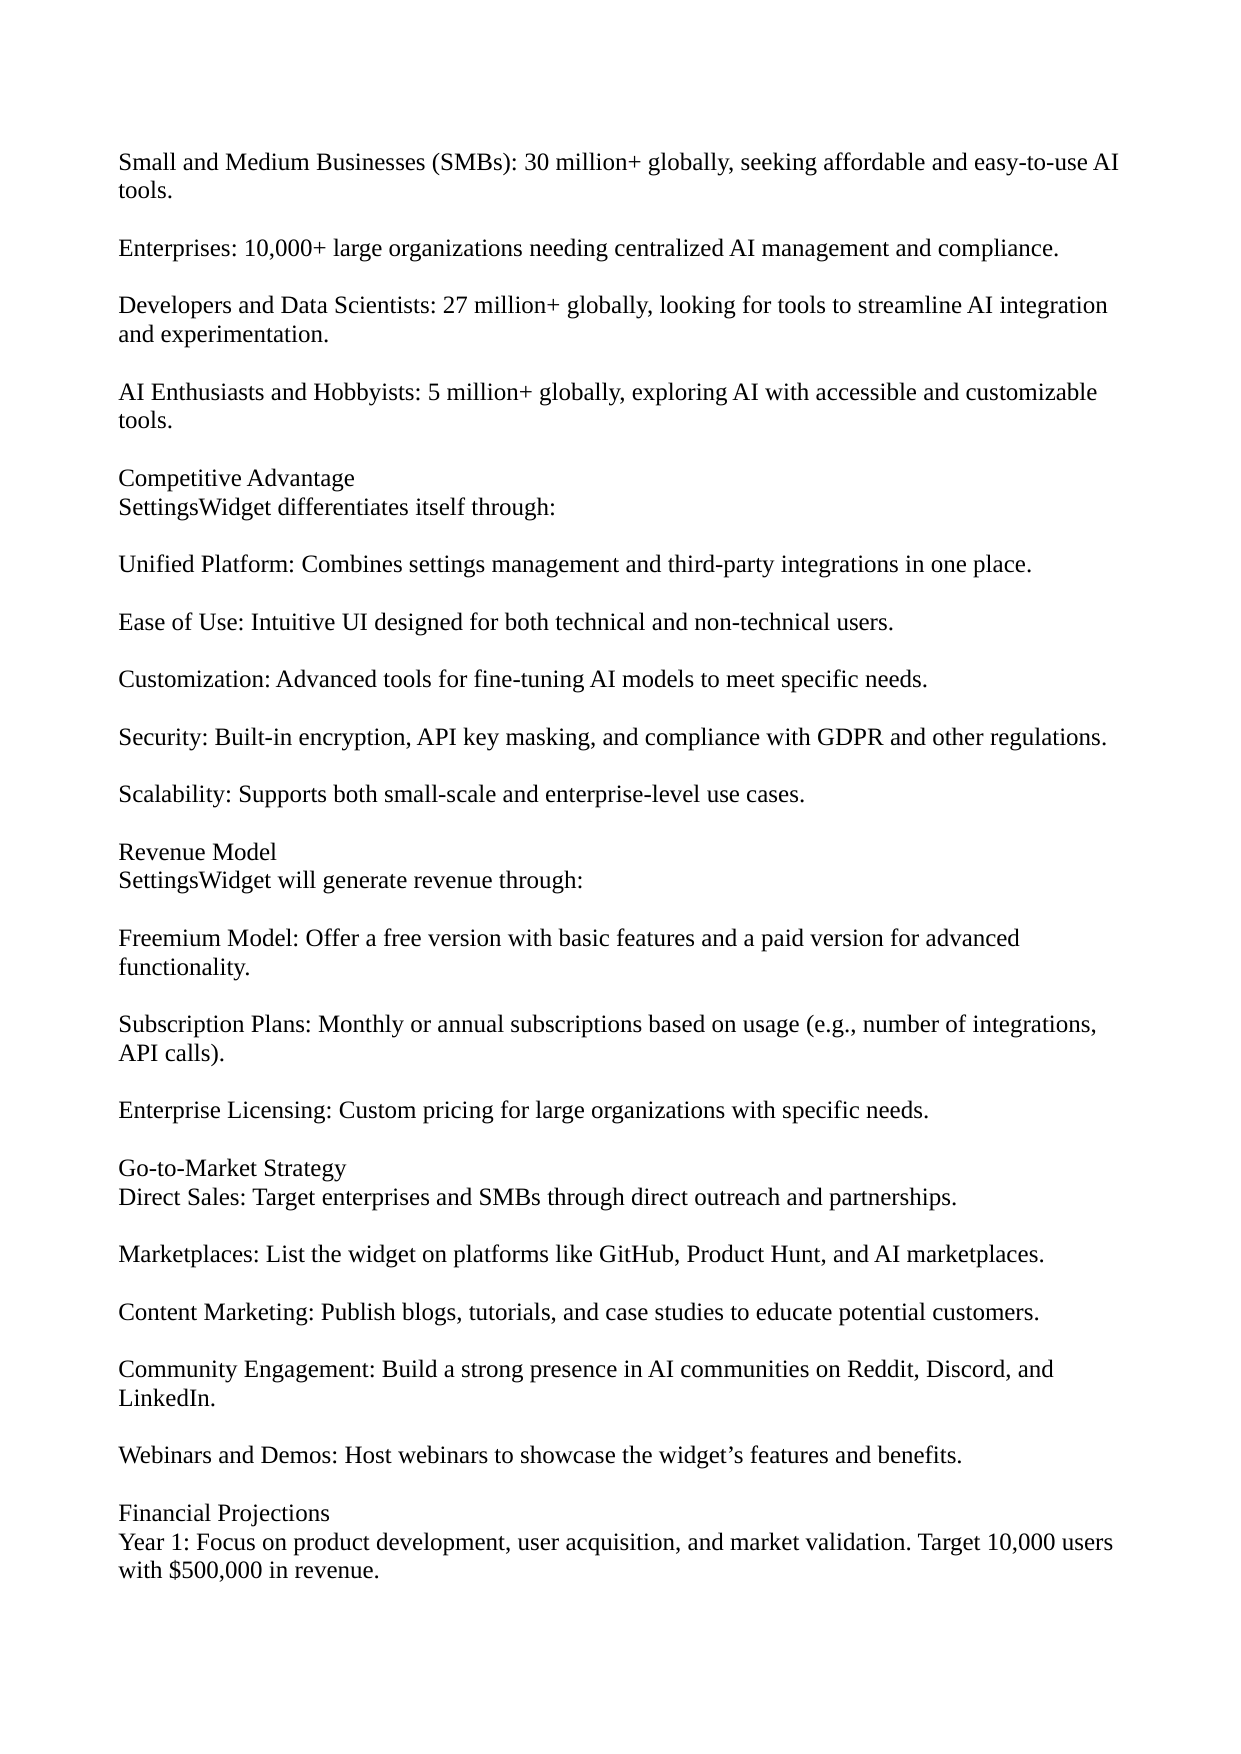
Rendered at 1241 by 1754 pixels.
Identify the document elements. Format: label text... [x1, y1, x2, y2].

text Webinars and Demos: Host webinars to showcase the widget’s features and benefits. [118, 1441, 1122, 1469]
text AI Enthusiasts and Hobbyists: 5 million+ globally, exploring AI with accessible and customizable tools. [118, 377, 1122, 434]
text Scalability: Supports both small-scale and enterprise-level use cases. [118, 779, 1122, 808]
text Freemium Model: Offer a free version with basic features and a paid version for advanced functionality. [118, 923, 1122, 981]
text Unified Platform: Combines settings management and third-party integrations in one place. [118, 549, 1122, 578]
text Competitive Advantage [118, 463, 1122, 492]
text Community Engagement: Build a strong presence in AI communities on Reddit, Discord, and LinkedIn. [118, 1354, 1122, 1412]
text Customization: Advanced tools for fine-tuning AI models to meet specific needs. [118, 664, 1122, 693]
text Ease of Use: Intuitive UI designed for both technical and non-technical users. [118, 607, 1122, 636]
text SettingsWidget will generate revenue through: [118, 866, 1122, 894]
text Enterprises: 10,000+ large organizations needing centralized AI management and compliance. [118, 233, 1122, 262]
text Content Marketing: Publish blogs, tutorials, and case studies to educate potential customers. [118, 1297, 1122, 1326]
text Subscription Plans: Monthly or annual subscriptions based on usage (e.g., number of integrations, API calls). [118, 1009, 1122, 1067]
text Developers and Data Scientists: 27 million+ globally, looking for tools to streamline AI integration and experimentation. [118, 291, 1122, 348]
text Small and Medium Businesses (SMBs): 30 million+ globally, seeking affordable and easy-to-use AI tools. [118, 147, 1122, 204]
text Go-to-Market Strategy [118, 1153, 1122, 1182]
text Financial Projections [118, 1498, 1122, 1527]
text Marketplaces: List the widget on platforms like GitHub, Product Hunt, and AI marketplaces. [118, 1239, 1122, 1268]
text Revenue Model [118, 837, 1122, 866]
text Year 1: Focus on product development, user acquisition, and market validation. Target 10,000 users with $500,000 in revenue. [118, 1527, 1122, 1584]
text Security: Built-in encryption, API key masking, and compliance with GDPR and other regulations. [118, 722, 1122, 751]
text Direct Sales: Target enterprises and SMBs through direct outreach and partnerships. [118, 1182, 1122, 1211]
text Enterprise Licensing: Custom pricing for large organizations with specific needs. [118, 1096, 1122, 1124]
text SettingsWidget differentiates itself through: [118, 492, 1122, 521]
